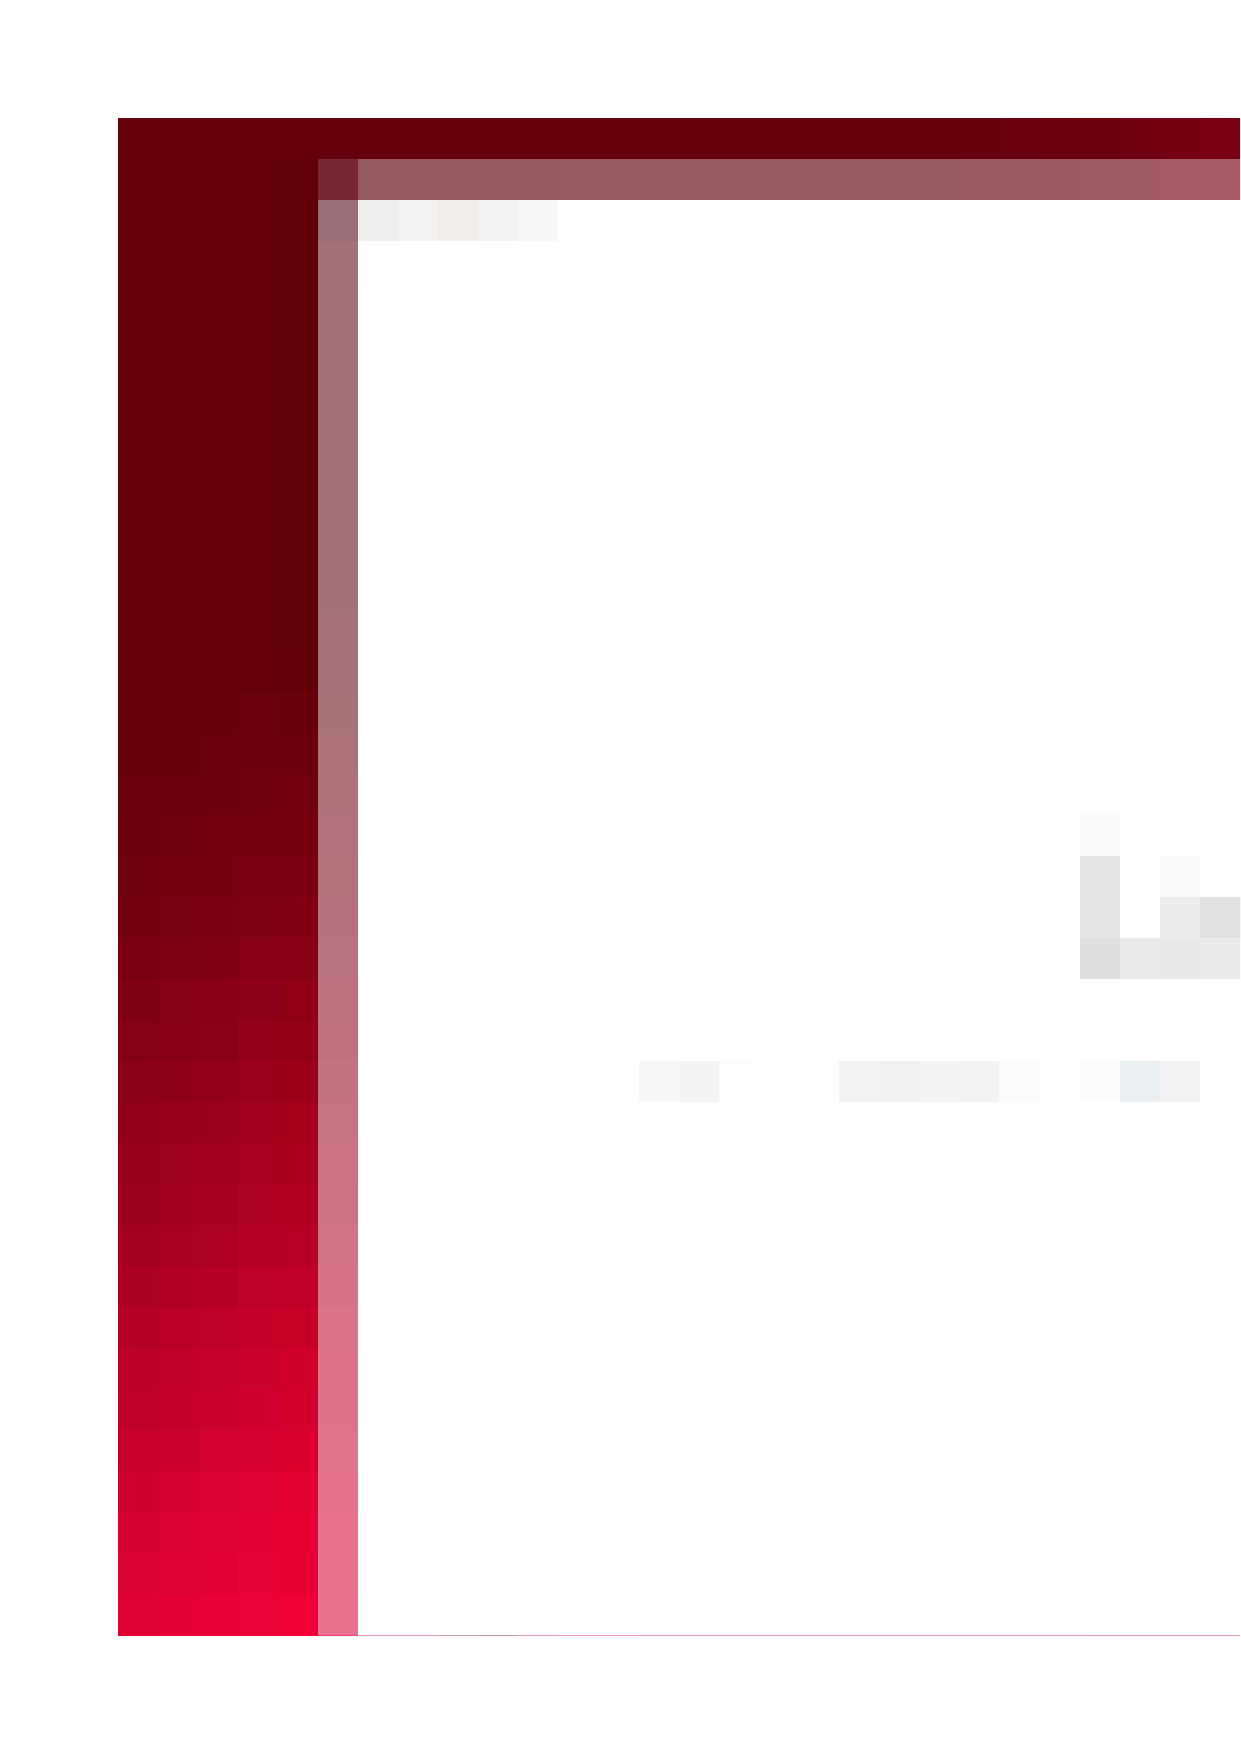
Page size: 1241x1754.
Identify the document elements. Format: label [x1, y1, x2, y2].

picture [118, 118, 1241, 1636]
